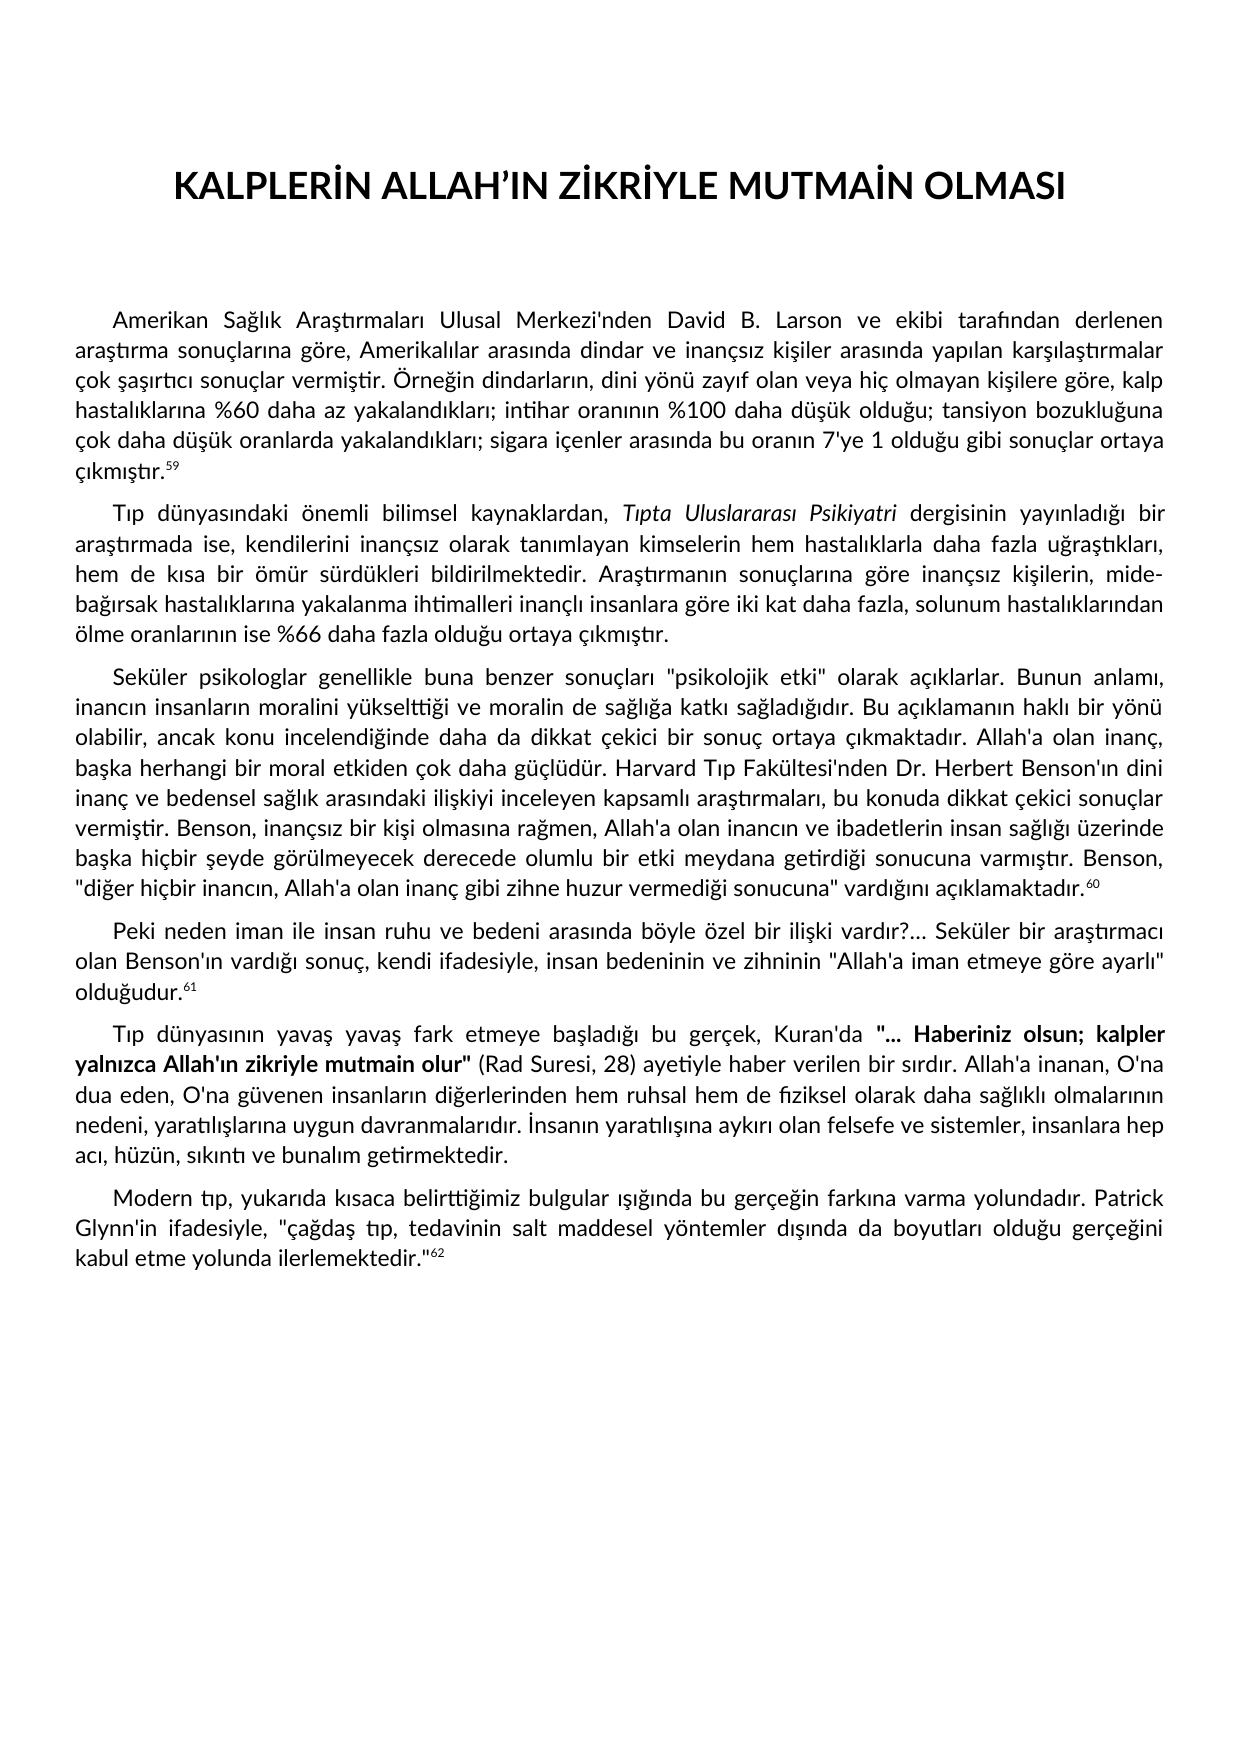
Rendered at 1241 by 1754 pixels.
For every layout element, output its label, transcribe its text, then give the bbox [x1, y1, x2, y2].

text Tıp dünyasındaki önemli bilimsel kaynaklardan, Tıpta Uluslararası Psikiyatri dergisinin yayınladığı bir araştırmada ise, kendilerini inançsız olarak tanımlayan kimselerin hem hastalıklarla daha fazla uğraştıkları, hem de kısa bir ömür sürdükleri bildirilmektedir. Araştırmanın sonuçlarına göre inançsız kişilerin, mide-bağırsak hastalıklarına yakalanma ihtimalleri inançlı insanlara göre iki kat daha fazla, solunum hastalıklarından ölme oranlarının ise %66 daha fazla olduğu ortaya çıkmıştır. [75, 499, 1165, 647]
subtitle KALPLERİN ALLAH’IN ZİKRİYLE MUTMAİN OLMASI [75, 162, 1165, 207]
text Modern tıp, yukarıda kısaca belirttiğimiz bulgular ışığında bu gerçeğin farkına varma yolundadır. Patrick Glynn'in ifadesiyle, "çağdaş tıp, tedavinin salt maddesel yöntemler dışında da boyutları olduğu gerçeğini kabul etme yolunda ilerlemektedir."62 [75, 1183, 1165, 1271]
text Seküler psikologlar genellikle buna benzer sonuçları "psikolojik etki" olarak açıklarlar. Bunun anlamı, inancın insanların moralini yükselttiği ve moralin de sağlığa katkı sağladığıdır. Bu açıklamanın haklı bir yönü olabilir, ancak konu incelendiğinde daha da dikkat çekici bir sonuç ortaya çıkmaktadır. Allah'a olan inanç, başka herhangi bir moral etkiden çok daha güçlüdür. Harvard Tıp Fakültesi'nden Dr. Herbert Benson'ın dini inanç ve bedensel sağlık arasındaki ilişkiyi inceleyen kapsamlı araştırmaları, bu konuda dikkat çekici sonuçlar vermiştir. Benson, inançsız bir kişi olmasına rağmen, Allah'a olan inancın ve ibadetlerin insan sağlığı üzerinde başka hiçbir şeyde görülmeyecek derecede olumlu bir etki meydana getirdiği sonucuna varmıştır. Benson, "diğer hiçbir inancın, Allah'a olan inanç gibi zihne huzur vermediği sonucuna" vardığını açıklamaktadır.60 [75, 663, 1165, 902]
text Amerikan Sağlık Araştırmaları Ulusal Merkezi'nden David B. Larson ve ekibi tarafından derlenen araştırma sonuçlarına göre, Amerikalılar arasında dindar ve inançsız kişiler arasında yapılan karşılaştırmalar çok şaşırtıcı sonuçlar vermiştir. Örneğin dindarların, dini yönü zayıf olan veya hiç olmayan kişilere göre, kalp hastalıklarına %60 daha az yakalandıkları; intihar oranının %100 daha düşük olduğu; tansiyon bozukluğuna çok daha düşük oranlarda yakalandıkları; sigara içenler arasında bu oranın 7'ye 1 olduğu gibi sonuçlar ortaya çıkmıştır.59 [75, 305, 1165, 484]
text Peki neden iman ile insan ruhu ve bedeni arasında böyle özel bir ilişki vardır?… Seküler bir araştırmacı olan Benson'ın vardığı sonuç, kendi ifadesiyle, insan bedeninin ve zihninin "Allah'a iman etmeye göre ayarlı" olduğudur.61 [75, 917, 1165, 1005]
text Tıp dünyasının yavaş yavaş fark etmeye başladığı bu gerçek, Kuran'da "... Haberiniz olsun; kalpler yalnızca Allah'ın zikriyle mutmain olur" (Rad Suresi, 28) ayetiyle haber verilen bir sırdır. Allah'a inanan, O'na dua eden, O'na güvenen insanların diğerlerinden hem ruhsal hem de fiziksel olarak daha sağlıklı olmalarının nedeni, yaratılışlarına uygun davranmalarıdır. İnsanın yaratılışına aykırı olan felsefe ve sistemler, insanlara hep acı, hüzün, sıkıntı ve bunalım getirmektedir. [75, 1020, 1165, 1168]
